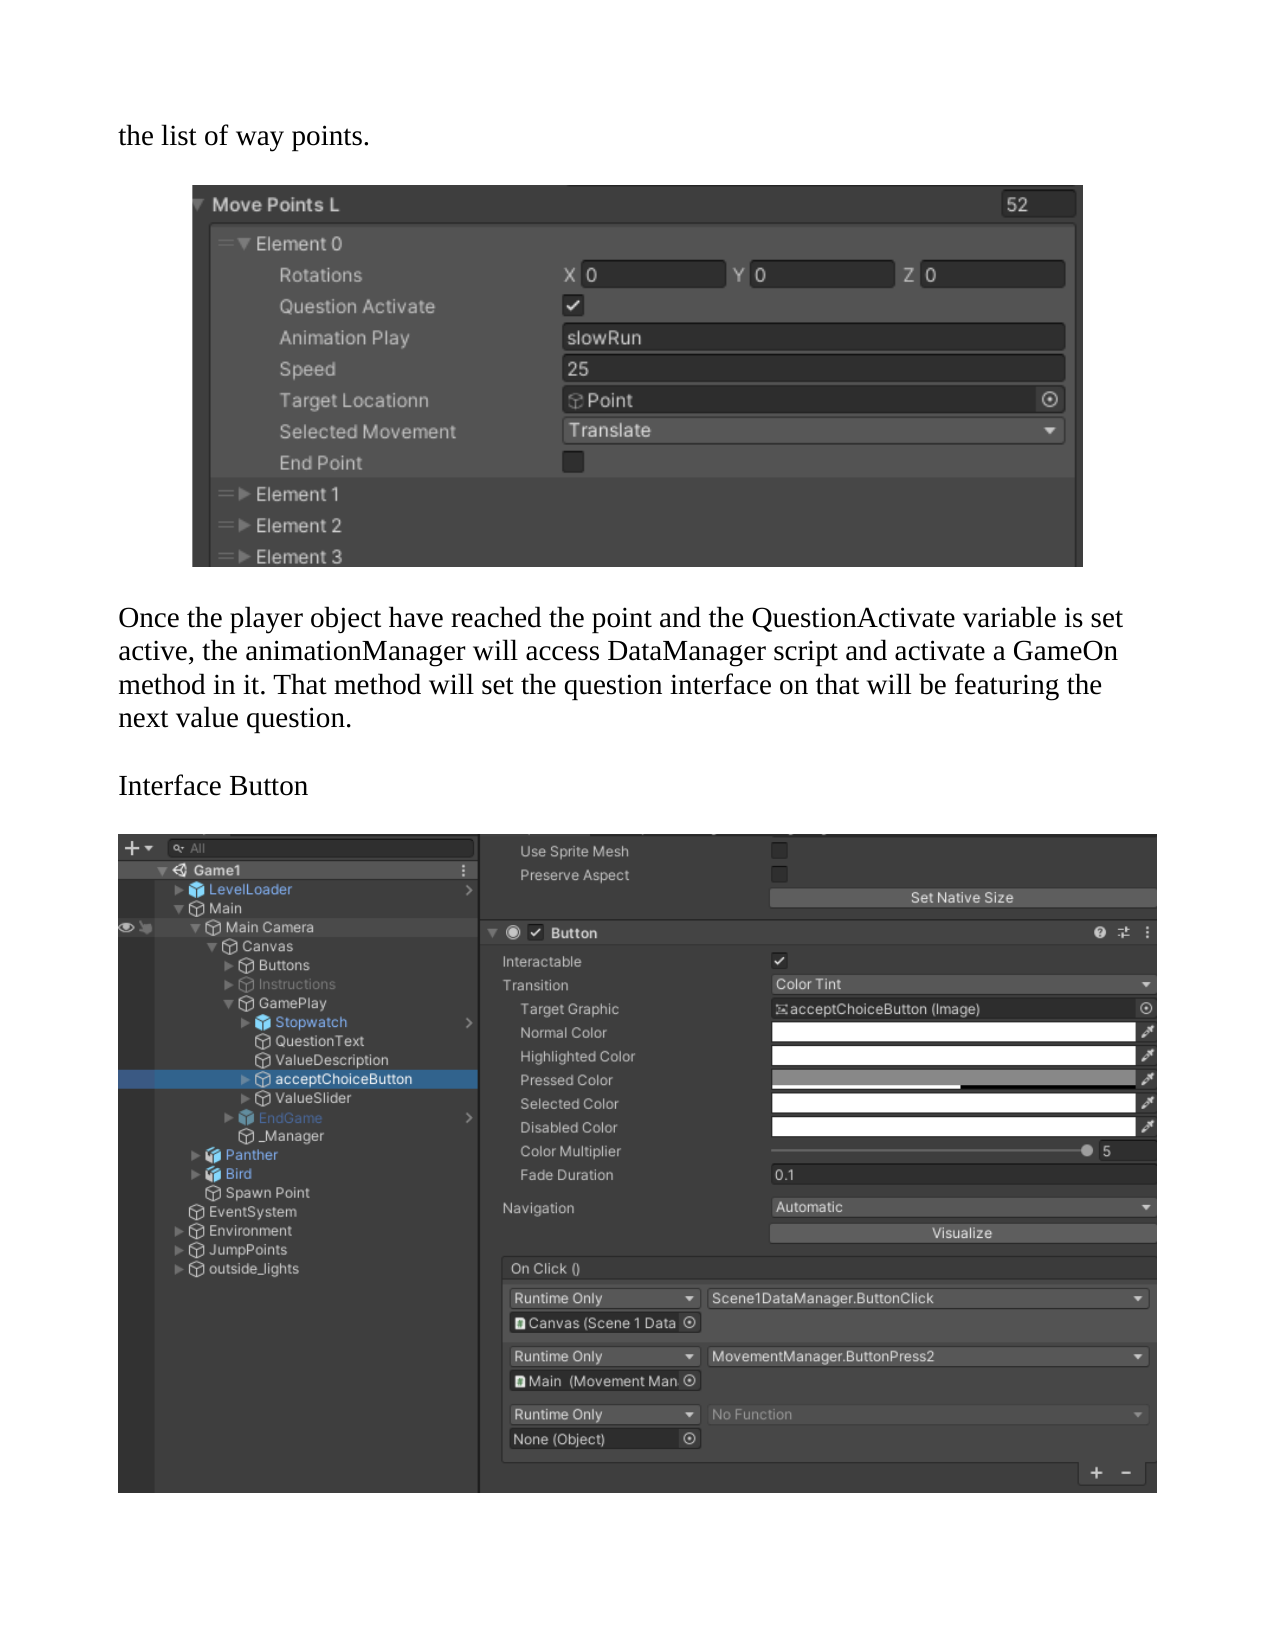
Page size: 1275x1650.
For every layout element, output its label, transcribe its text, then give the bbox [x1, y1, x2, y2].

text Interface Button [118, 768, 1157, 801]
text the list of way points. [118, 118, 1157, 152]
text Once the player object have reached the point and the QuestionActivate variable is set active, the animationManager will access DataManager script and activate a GameOn method in it. That method will set the question interface on that will be featuring the next value question. [118, 600, 1157, 734]
picture [118, 834, 1157, 1493]
picture [192, 185, 1083, 567]
